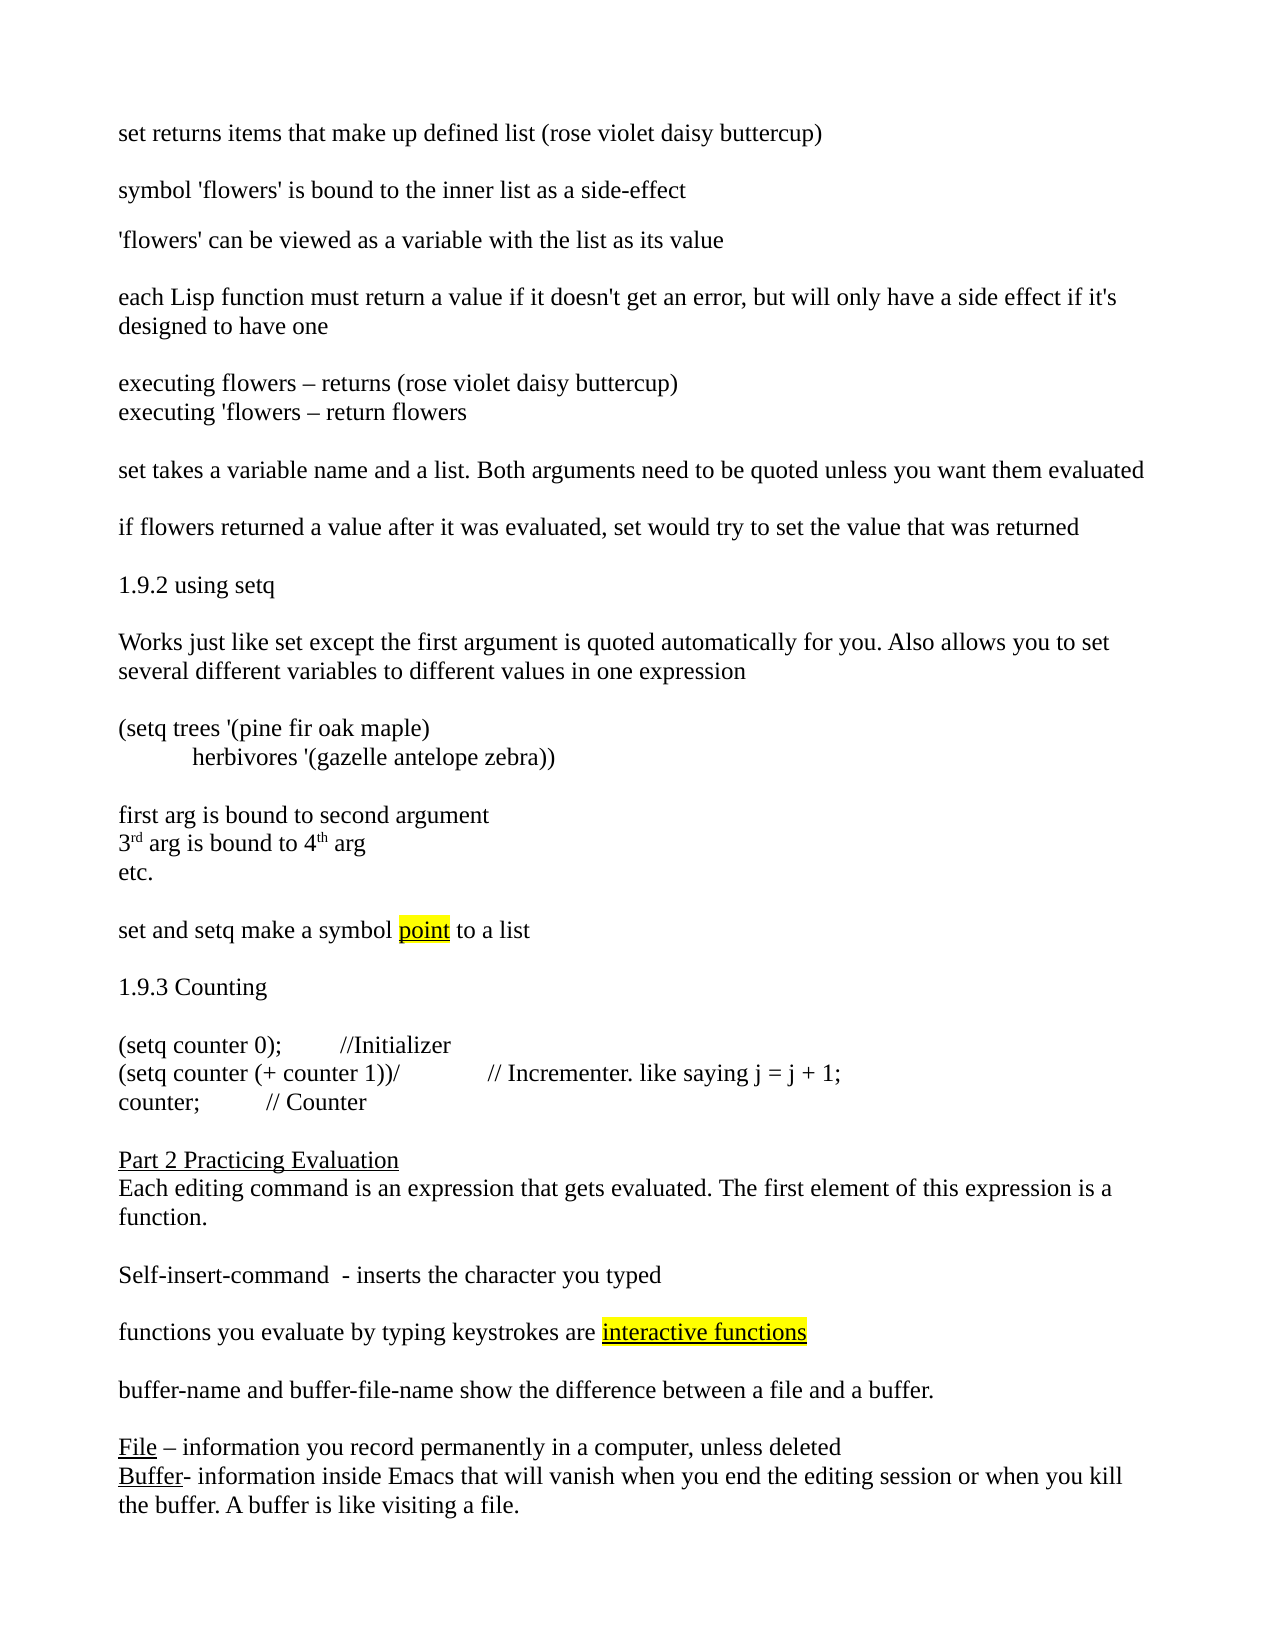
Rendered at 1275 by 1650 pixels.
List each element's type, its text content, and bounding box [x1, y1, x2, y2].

text first arg is bound to second argument [118, 800, 1157, 828]
text set and setq make a symbol point to a list [118, 915, 1157, 943]
text buffer-name and buffer-file-name show the difference between a file and a buffer. [118, 1375, 1157, 1403]
text 'flowers' can be viewed as a variable with the list as its value [118, 225, 1157, 253]
text set takes a variable name and a list. Both arguments need to be quoted unless you want them evaluated [118, 455, 1157, 483]
text executing 'flowers – return flowers [118, 397, 1157, 426]
text (setq trees '(pine fir oak maple) [118, 713, 1157, 742]
text (setq counter (+ counter 1))/ // Incrementer. like saying j = j + 1; [118, 1058, 1157, 1087]
text set returns items that make up defined list (rose violet daisy buttercup) [118, 118, 1157, 147]
text symbol 'flowers' is bound to the inner list as a side-effect [118, 176, 1157, 204]
text Self-insert-command - inserts the character you typed [118, 1260, 1157, 1288]
text functions you evaluate by typing keystrokes are interactive functions [118, 1317, 1157, 1346]
text Part 2 Practicing Evaluation [118, 1145, 1157, 1173]
text 1.9.3 Counting [118, 972, 1157, 1001]
text Works just like set except the first argument is quoted automatically for you. Also allows you to set several different variables to different values in one expression [118, 627, 1157, 685]
text File – information you record permanently in a computer, unless deleted [118, 1432, 1157, 1461]
text counter; // Counter [118, 1087, 1157, 1116]
text (setq counter 0); //Initializer [118, 1030, 1157, 1058]
text herbivores '(gazelle antelope zebra)) [118, 742, 1157, 771]
text Each editing command is an expression that gets evaluated. The first element of this expression is a function. [118, 1173, 1157, 1231]
text 3rd arg is bound to 4th arg [118, 828, 1157, 857]
text 1.9.2 using setq [118, 570, 1157, 598]
text etc. [118, 857, 1157, 886]
text if flowers returned a value after it was evaluated, set would try to set the value that was returned [118, 512, 1157, 541]
text executing flowers – returns (rose violet daisy buttercup) [118, 368, 1157, 397]
text Buffer- information inside Emacs that will vanish when you end the editing session or when you kill the buffer. A buffer is like visiting a file. [118, 1461, 1157, 1518]
text each Lisp function must return a value if it doesn't get an error, but will only have a side effect if it's designed to have one [118, 282, 1157, 340]
